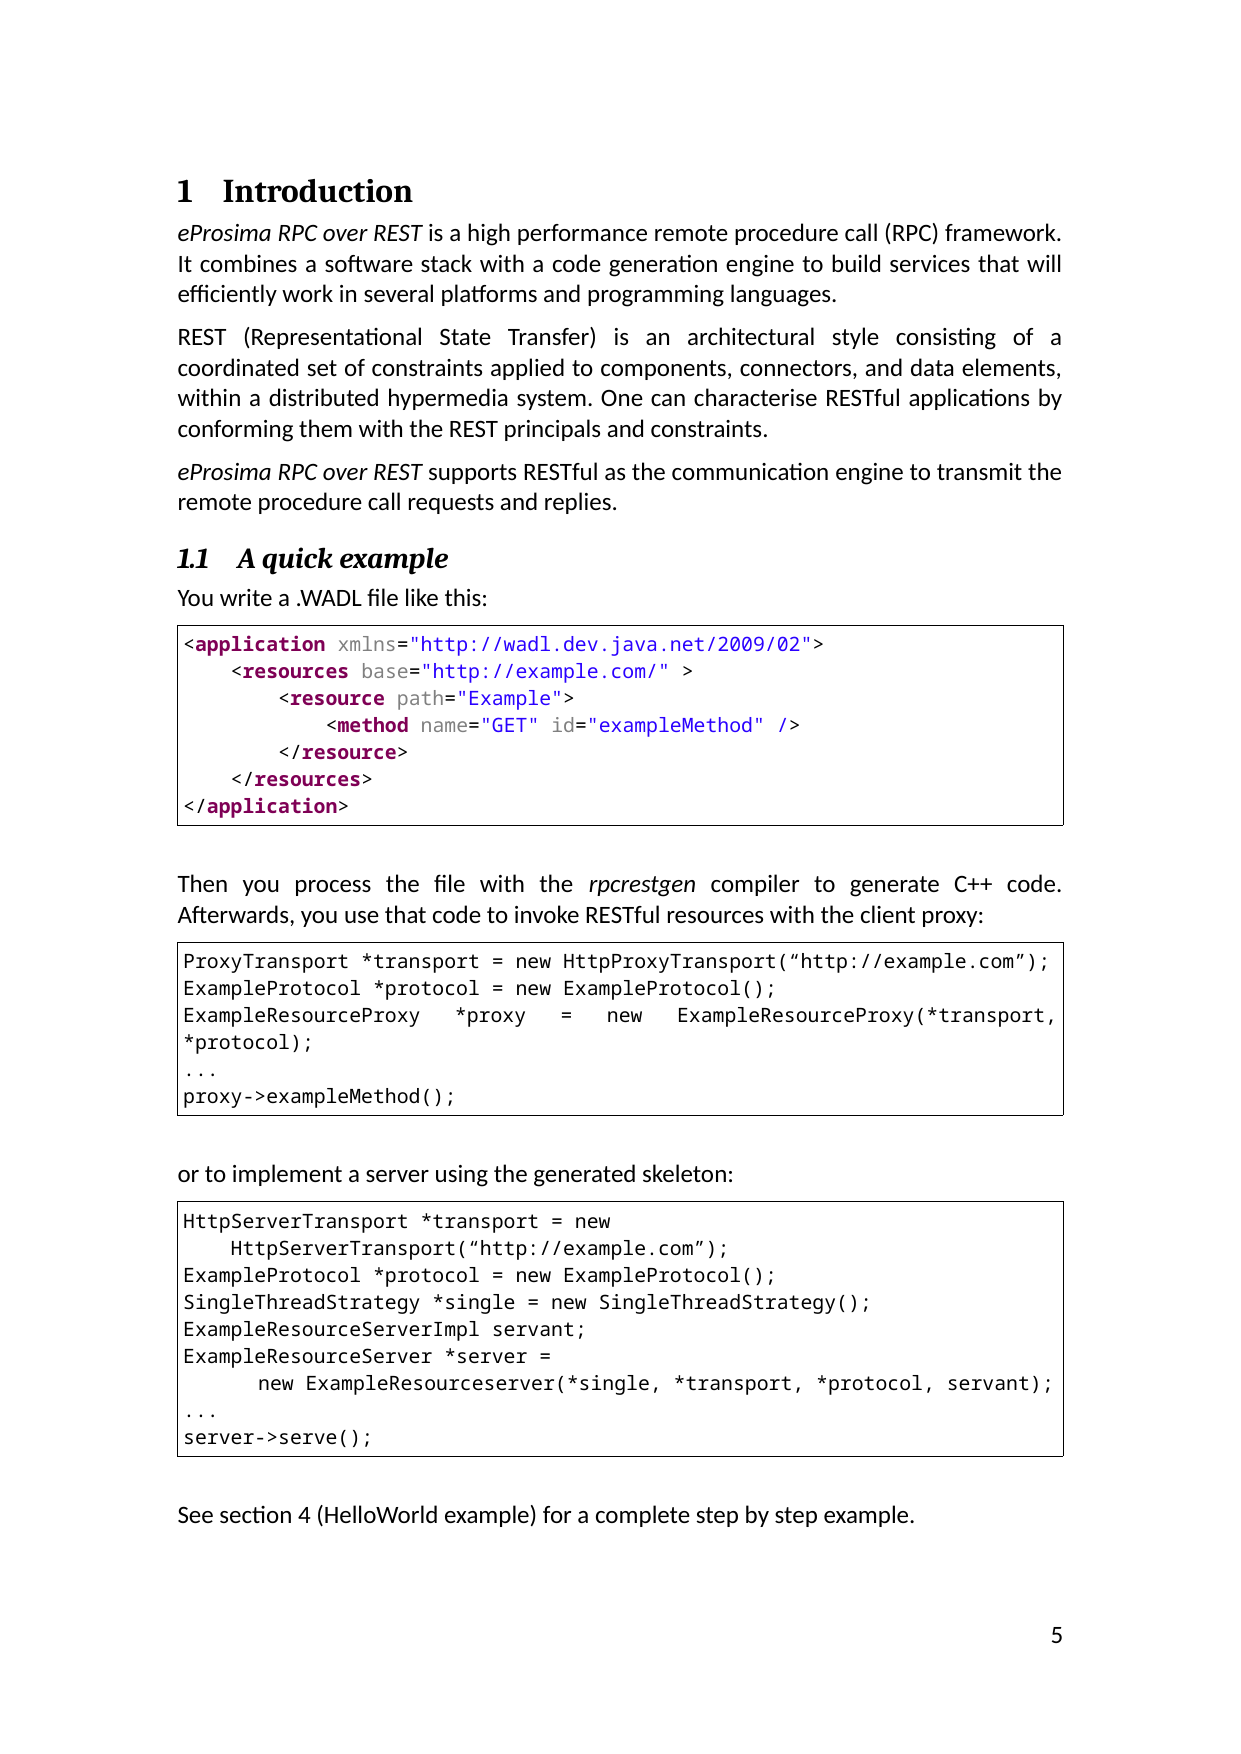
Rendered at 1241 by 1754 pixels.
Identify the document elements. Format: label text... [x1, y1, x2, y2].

table_header HttpServerTransport *transport = new HttpServerTransport(“http://example.com”); ExampleProtocol *protocol = new ExampleProtocol(); SingleThreadStrategy *single = new SingleThreadStrategy(); ExampleResourceServerImpl servant; ExampleResourceServer *server = new ExampleResourceserver(*single, *transport, *protocol, servant); ... server->serve(); [178, 1202, 1063, 1456]
text Then you process the file with the rpcrestgen compiler to generate C++ code. Afterwards, you use that code to invoke RESTful resources with the client proxy: [177, 868, 1063, 929]
table_header ProxyTransport *transport = new HttpProxyTransport(“http://example.com”); ExampleProtocol *protocol = new ExampleProtocol(); ExampleResourceProxy *proxy = new ExampleResourceProxy(*transport, *protocol); ... proxy->exampleMethod(); [178, 943, 1063, 1115]
text You write a .WADL file like this: [177, 582, 1063, 612]
subtitle Introduction [177, 173, 1063, 211]
text eProsima RPC over REST is a high performance remote procedure call (RPC) framework. It combines a software stack with a code generation engine to build services that will efficiently work in several platforms and programming languages. [177, 217, 1063, 309]
table_header <application xmlns="http://wadl.dev.java.net/2009/02"> <resources base="http://example.com/" > <resource path="Example"> <method name="GET" id="exampleMethod" /> </resource> </resources> </application> [178, 626, 1063, 825]
subtitle A quick example [177, 542, 1063, 575]
text or to implement a server using the generated skeleton: [177, 1158, 1063, 1189]
text REST (Representational State Transfer) is an architectural style consisting of a coordinated set of constraints applied to components, connectors, and data elements, within a distributed hypermedia system. One can characterise RESTful applications by conforming them with the REST principals and constraints. [177, 321, 1063, 443]
text See section 4 (HelloWorld example) for a complete step by step example. [177, 1499, 1063, 1529]
text eProsima RPC over REST supports RESTful as the communication engine to transmit the remote procedure call requests and replies. [177, 456, 1063, 517]
